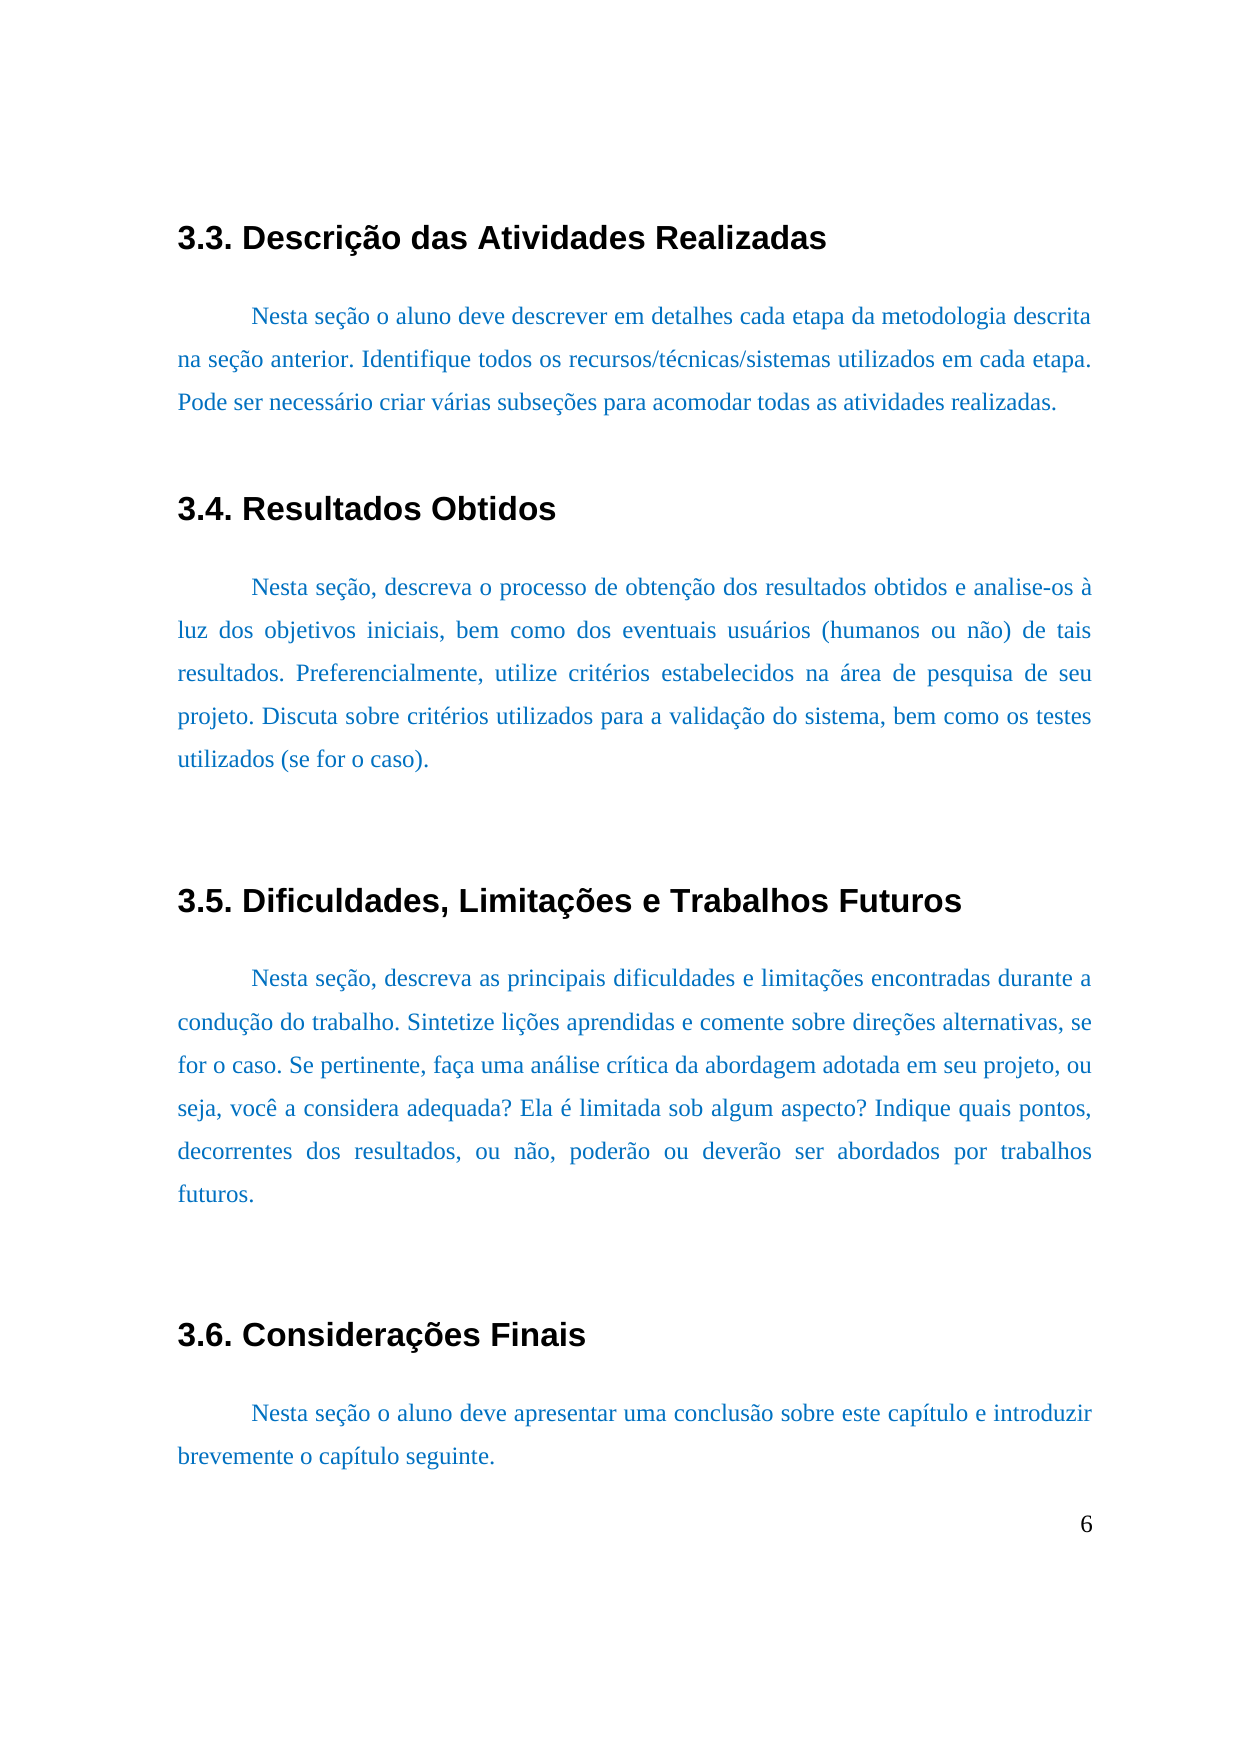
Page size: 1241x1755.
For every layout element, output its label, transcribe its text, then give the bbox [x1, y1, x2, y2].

subtitle 3.5. Dificuldades, Limitações e Trabalhos Futuros [177, 881, 1093, 919]
text Nesta seção, descreva as principais dificuldades e limitações encontradas durante a condução do trabalho. Sintetize lições aprendidas e comente sobre direções alternativas, se for o caso. Se pertinente, faça uma análise crítica da abordagem adotada em seu projeto, ou seja, você a considera adequada? Ela é limitada sob algum aspecto? Indique quais pontos, decorrentes dos resultados, ou não, poderão ou deverão ser abordados por trabalhos futuros. [177, 963, 1093, 1208]
subtitle 3.3. Descrição das Atividades Realizadas [177, 218, 1093, 257]
text Nesta seção o aluno deve descrever em detalhes cada etapa da metodologia descrita na seção anterior. Identifique todos os recursos/técnicas/sistemas utilizados em cada etapa. Pode ser necessário criar várias subseções para acomodar todas as atividades realizadas. [177, 301, 1093, 416]
text Nesta seção o aluno deve apresentar uma conclusão sobre este capítulo e introduzir brevemente o capítulo seguinte. [177, 1398, 1093, 1470]
subtitle 3.6. Considerações Finais [177, 1315, 1093, 1354]
subtitle 3.4. Resultados Obtidos [177, 489, 1093, 528]
text Nesta seção, descreva o processo de obtenção dos resultados obtidos e analise-os à luz dos objetivos iniciais, bem como dos eventuais usuários (humanos ou não) de tais resultados. Preferencialmente, utilize critérios estabelecidos na área de pesquisa de seu projeto. Discuta sobre critérios utilizados para a validação do sistema, bem como os testes utilizados (se for o caso). [177, 572, 1093, 773]
